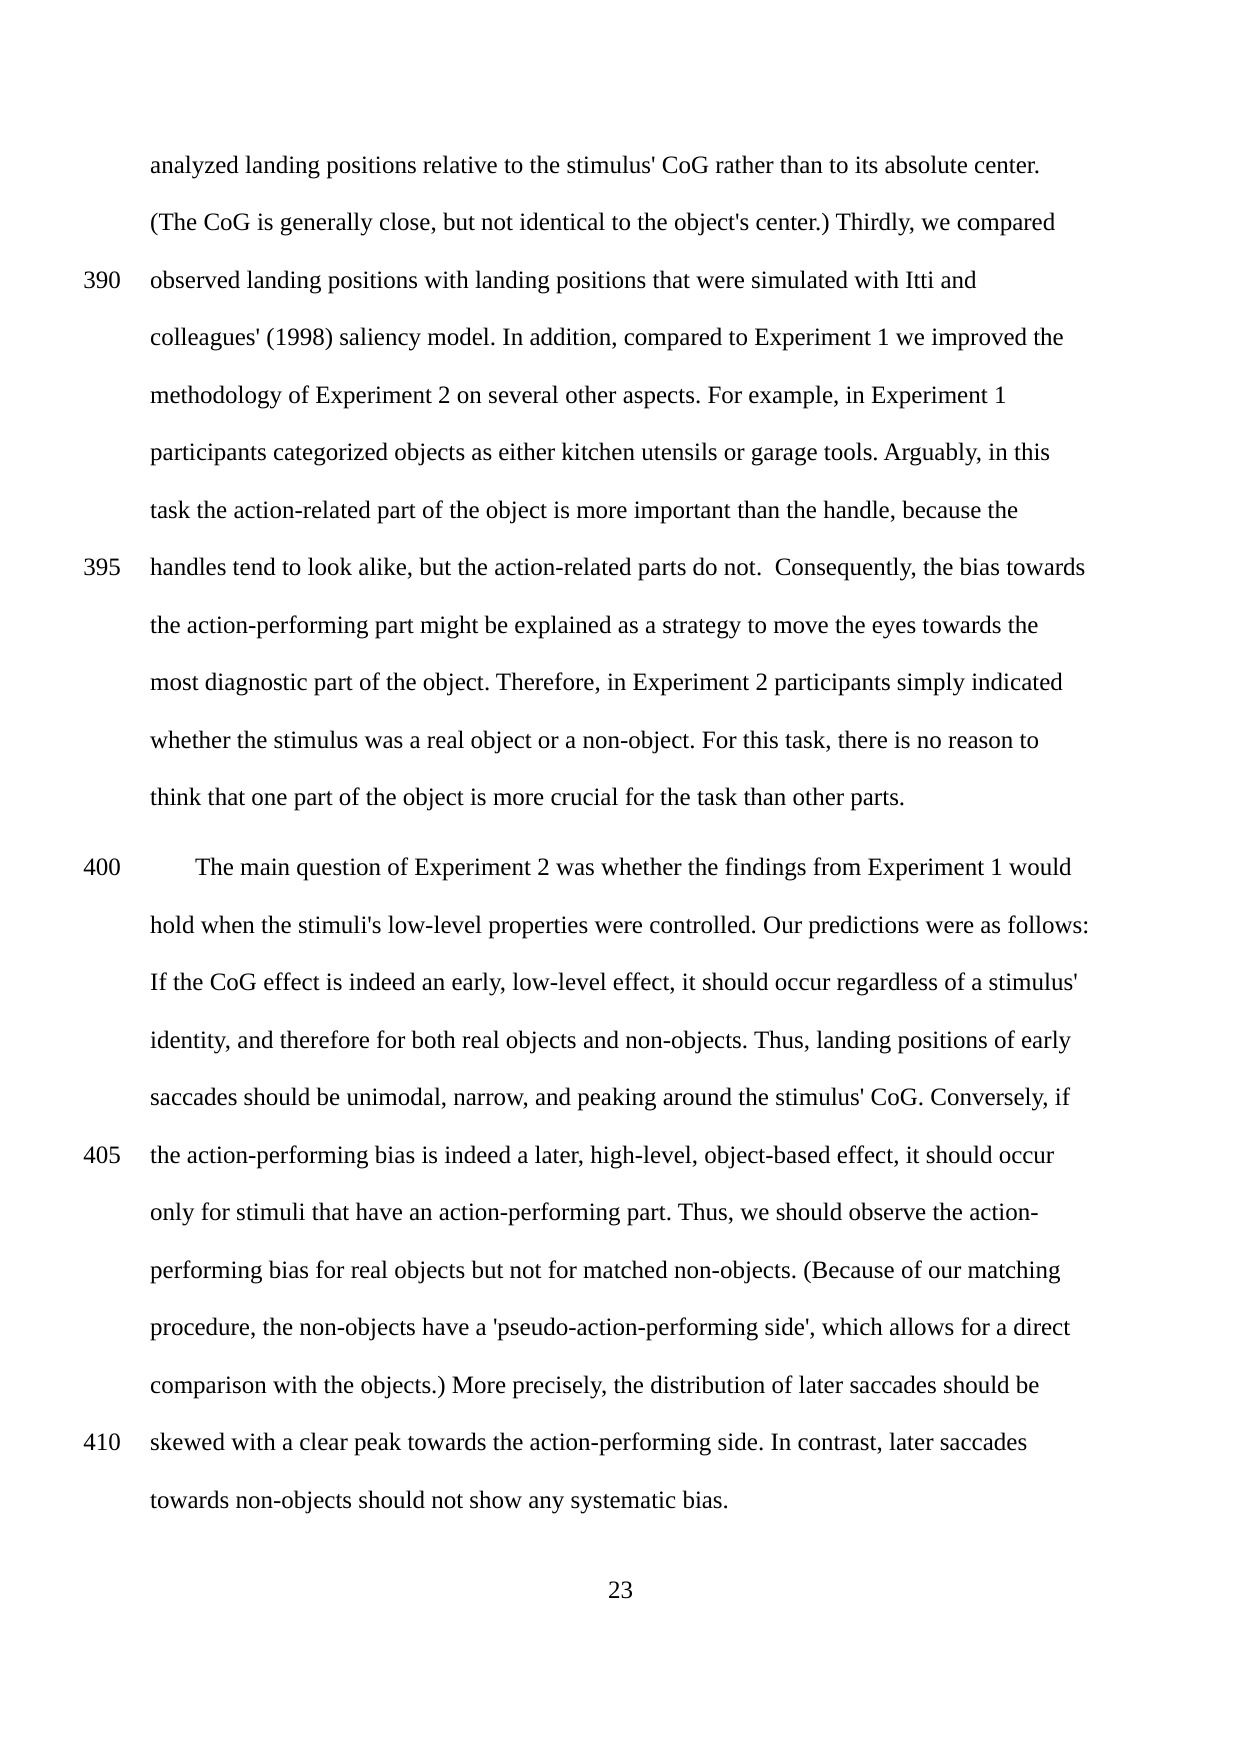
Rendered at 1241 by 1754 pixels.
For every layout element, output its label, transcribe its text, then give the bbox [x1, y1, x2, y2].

text analyzed landing positions relative to the stimulus' CoG rather than to its absolute center. (The CoG is generally close, but not identical to the object's center.) Thirdly, we compared observed landing positions with landing positions that were simulated with Itti and colleagues' (1998) saliency model. In addition, compared to Experiment 1 we improved the methodology of Experiment 2 on several other aspects. For example, in Experiment 1 participants categorized objects as either kitchen utensils or garage tools. Arguably, in this task the action-related part of the object is more important than the handle, because the handles tend to look alike, but the action-related parts do not. Consequently, the bias towards the action-performing part might be explained as a strategy to move the eyes towards the most diagnostic part of the object. Therefore, in Experiment 2 participants simply indicated whether the stimulus was a real object or a non-object. For this task, there is no reason to think that one part of the object is more crucial for the task than other parts. [150, 150, 1091, 811]
text The main question of Experiment 2 was whether the findings from Experiment 1 would hold when the stimuli's low-level properties were controlled. Our predictions were as follows: If the CoG effect is indeed an early, low-level effect, it should occur regardless of a stimulus' identity, and therefore for both real objects and non-objects. Thus, landing positions of early saccades should be unimodal, narrow, and peaking around the stimulus' CoG. Conversely, if the action-performing bias is indeed a later, high-level, object-based effect, it should occur only for stimuli that have an action-performing part. Thus, we should observe the action-performing bias for real objects but not for matched non-objects. (Because of our matching procedure, the non-objects have a 'pseudo-action-performing side', which allows for a direct comparison with the objects.) More precisely, the distribution of later saccades should be skewed with a clear peak towards the action-performing side. In contrast, later saccades towards non-objects should not show any systematic bias. [150, 852, 1091, 1514]
